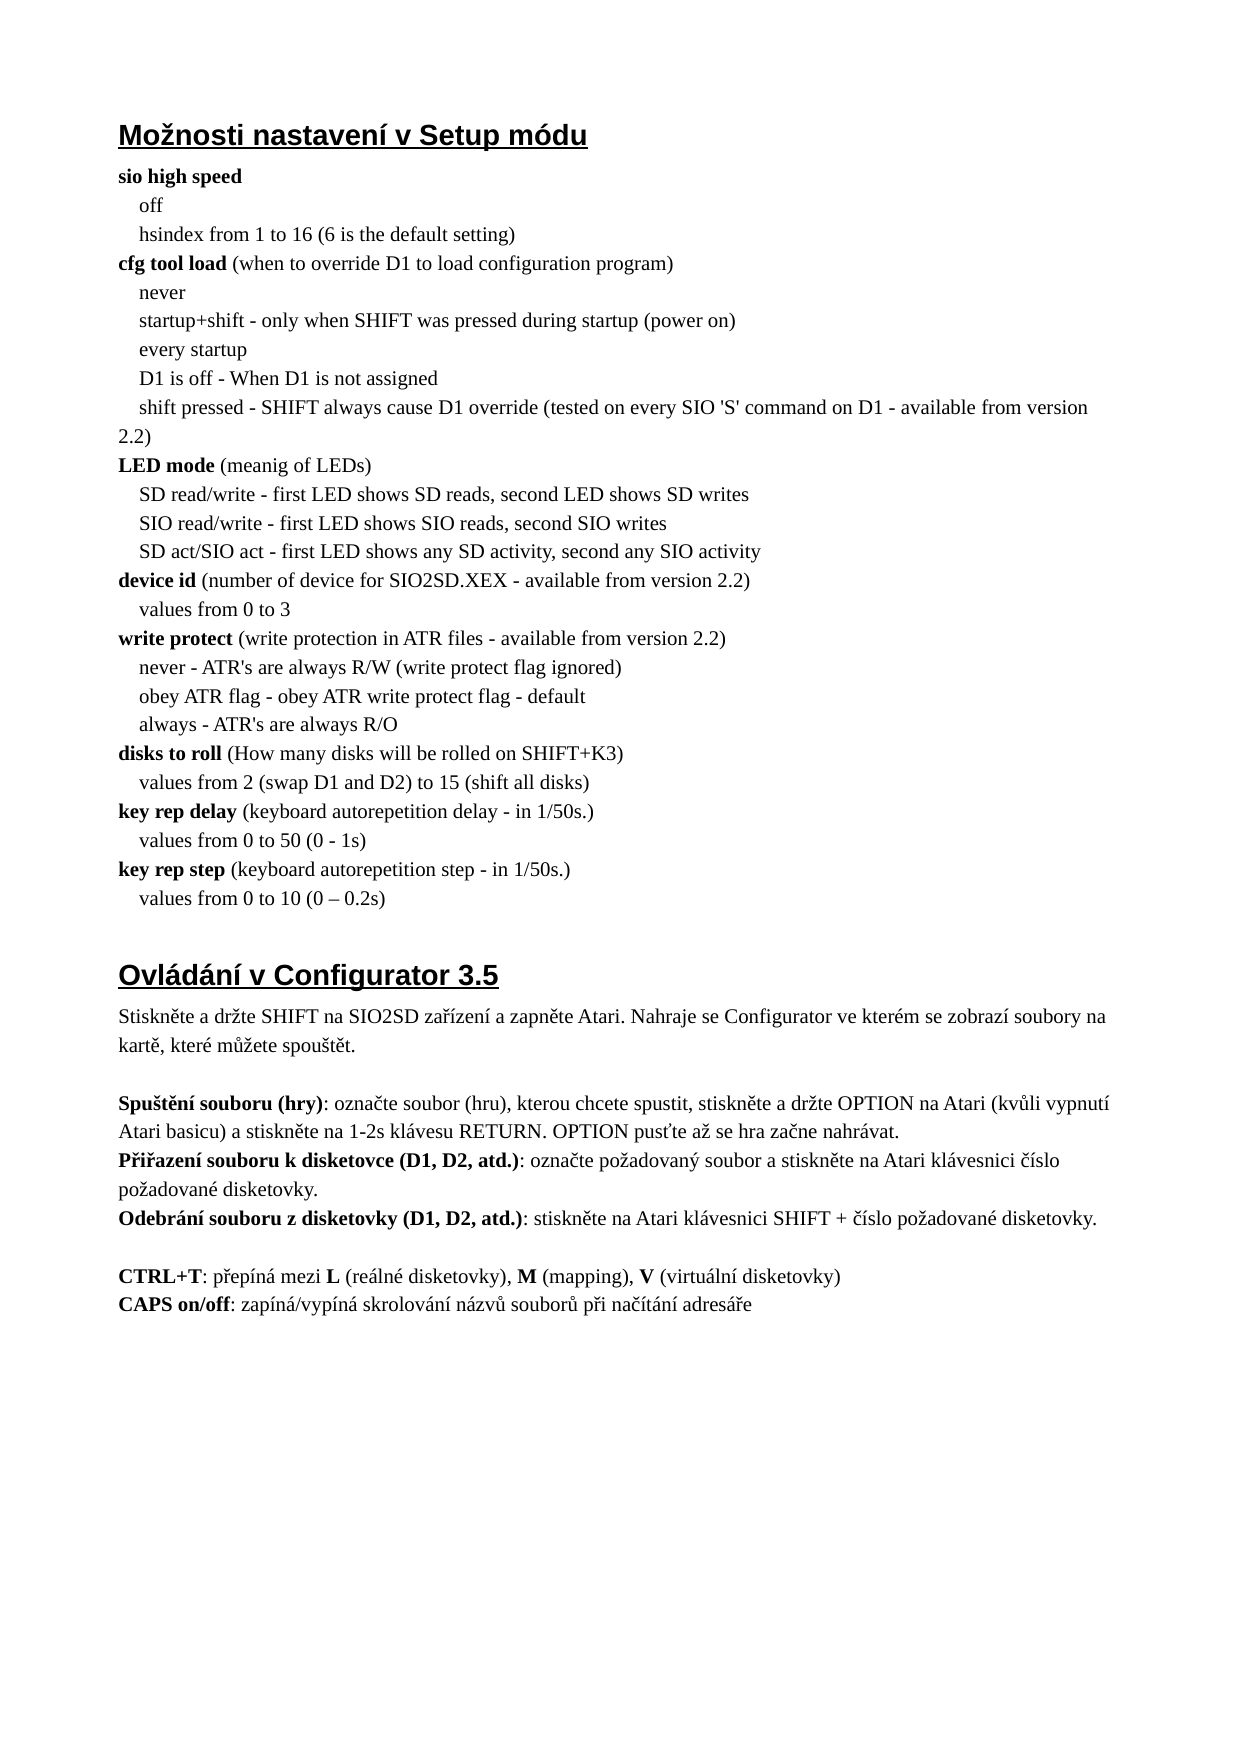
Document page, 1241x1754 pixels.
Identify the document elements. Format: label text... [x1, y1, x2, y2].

text never [118, 279, 1122, 304]
text disks to roll (How many disks will be rolled on SHIFT+K3) [118, 741, 1122, 765]
text device id (number of device for SIO2SD.XEX - available from version 2.2) [118, 568, 1122, 592]
text never - ATR's are always R/W (write protect flag ignored) [118, 655, 1122, 679]
text off [118, 193, 1122, 217]
text every startup [118, 337, 1122, 361]
text SIO read/write - first LED shows SIO reads, second SIO writes [118, 510, 1122, 534]
text Přiřazení souboru k disketovce (D1, D2, atd.): označte požadovaný soubor a stiskněte na Atari klávesnici číslo požadované disketovky. [118, 1148, 1122, 1201]
text startup+shift - only when SHIFT was pressed during startup (power on) [118, 308, 1122, 332]
text SD read/write - first LED shows SD reads, second LED shows SD writes [118, 482, 1122, 506]
text write protect (write protection in ATR files - available from version 2.2) [118, 626, 1122, 650]
text values from 0 to 50 (0 - 1s) [118, 828, 1122, 852]
text obey ATR flag - obey ATR write protect flag - default [118, 683, 1122, 708]
text values from 2 (swap D1 and D2) to 15 (shift all disks) [118, 770, 1122, 794]
text hsindex from 1 to 16 (6 is the default setting) [118, 222, 1122, 246]
text D1 is off - When D1 is not assigned [118, 366, 1122, 390]
text key rep delay (keyboard autorepetition delay - in 1/50s.) [118, 799, 1122, 823]
text CTRL+T: přepíná mezi L (reálné disketovky), M (mapping), V (virtuální disketovky) [118, 1263, 1122, 1288]
text values from 0 to 10 (0 – 0.2s) [118, 886, 1122, 909]
text always - ATR's are always R/O [118, 712, 1122, 736]
subtitle Možnosti nastavení v Setup módu [118, 118, 1122, 152]
text values from 0 to 3 [118, 597, 1122, 621]
text Spuštění souboru (hry): označte soubor (hru), kterou chcete spustit, stiskněte a držte OPTION na Atari (kvůli vypnutí Atari basicu) a stiskněte na 1-2s klávesu RETURN. OPTION pusťte až se hra začne nahrávat. [118, 1090, 1122, 1143]
text CAPS on/off: zapíná/vypíná skrolování názvů souborů při načítání adresáře [118, 1292, 1122, 1316]
text Odebrání souboru z disketovky (D1, D2, atd.): stiskněte na Atari klávesnici SHIFT + číslo požadované disketovky. [118, 1206, 1122, 1230]
text SD act/SIO act - first LED shows any SD activity, second any SIO activity [118, 539, 1122, 563]
text key rep step (keyboard autorepetition step - in 1/50s.) [118, 857, 1122, 881]
subtitle Ovládání v Configurator 3.5 [118, 958, 1122, 991]
text shift pressed - SHIFT always cause D1 override (tested on every SIO 'S' command on D1 - available from version 2.2) [118, 395, 1122, 448]
text Stiskněte a držte SHIFT na SIO2SD zařízení a zapněte Atari. Nahraje se Configurator ve kterém se zobrazí soubory na kartě, které můžete spouštět. [118, 1004, 1122, 1057]
text LED mode (meanig of LEDs) [118, 453, 1122, 477]
text cfg tool load (when to override D1 to load configuration program) [118, 251, 1122, 275]
text sio high speed [118, 164, 1122, 188]
